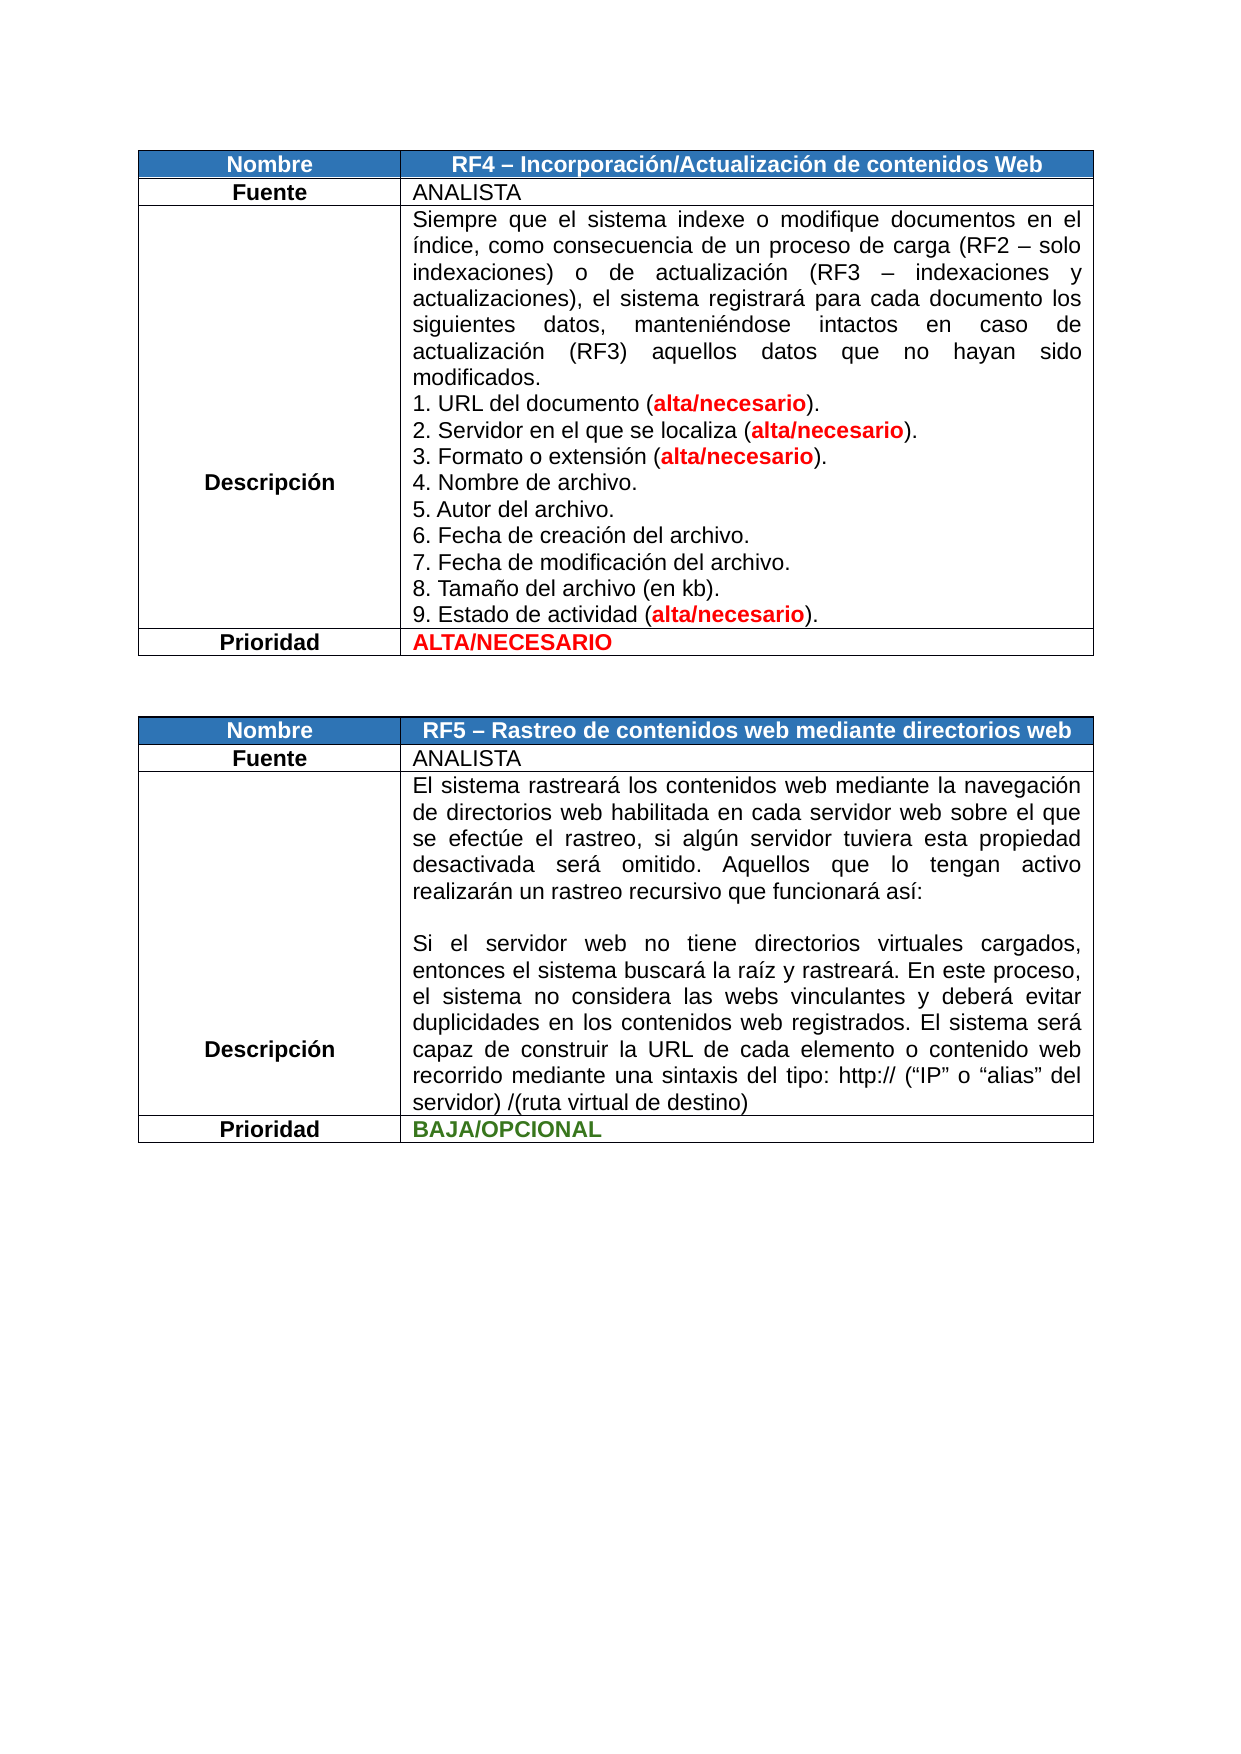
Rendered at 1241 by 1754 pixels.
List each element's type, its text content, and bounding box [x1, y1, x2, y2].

table_cell ALTA/NECESARIO [401, 629, 1093, 655]
table_cell Descripción [139, 206, 400, 627]
table_header RF5 – Rastreo de contenidos web mediante directorios web [401, 718, 1093, 744]
table_cell BAJA/OPCIONAL [401, 1116, 1093, 1142]
table_cell Fuente [139, 745, 400, 771]
table_cell El sistema rastreará los contenidos web mediante la navegación de directorios web habilitada en cada servidor web sobre el que se efectúe el rastreo, si algún servidor tuviera esta propiedad desactivada será omitido. Aquellos que lo tengan activo realizarán un rastreo recursivo que funcionará así: Si el servidor web no tiene directorios virtuales cargados, entonces el sistema buscará la raíz y rastreará. En este proceso, el sistema no considera las webs vinculantes y deberá evitar duplicidades en los contenidos web registrados. El sistema será capaz de construir la URL de cada elemento o contenido web recorrido mediante una sintaxis del tipo: http:// (“IP” o “alias” del servidor) /(ruta virtual de destino) [401, 772, 1093, 1115]
table_cell Descripción [139, 772, 400, 1115]
table_cell Fuente [139, 179, 400, 205]
table_header Nombre [139, 151, 400, 177]
table_cell Siempre que el sistema indexe o modifique documentos en el índice, como consecuencia de un proceso de carga (RF2 – solo indexaciones) o de actualización (RF3 – indexaciones y actualizaciones), el sistema registrará para cada documento los siguientes datos, manteniéndose intactos en caso de actualización (RF3) aquellos datos que no hayan sido modificados. 1. URL del documento (alta/necesario). 2. Servidor en el que se localiza (alta/necesario). 3. Formato o extensión (alta/necesario). 4. Nombre de archivo. 5. Autor del archivo. 6. Fecha de creación del archivo. 7. Fecha de modificación del archivo. 8. Tamaño del archivo (en kb). 9. Estado de actividad (alta/necesario). [401, 206, 1093, 627]
table_cell ANALISTA [401, 745, 1093, 771]
table_cell Prioridad [139, 1116, 400, 1142]
table_header Nombre [139, 718, 400, 744]
table_cell ANALISTA [401, 179, 1093, 205]
table_header RF4 – Incorporación/Actualización de contenidos Web [401, 151, 1093, 177]
table_cell Prioridad [139, 629, 400, 655]
